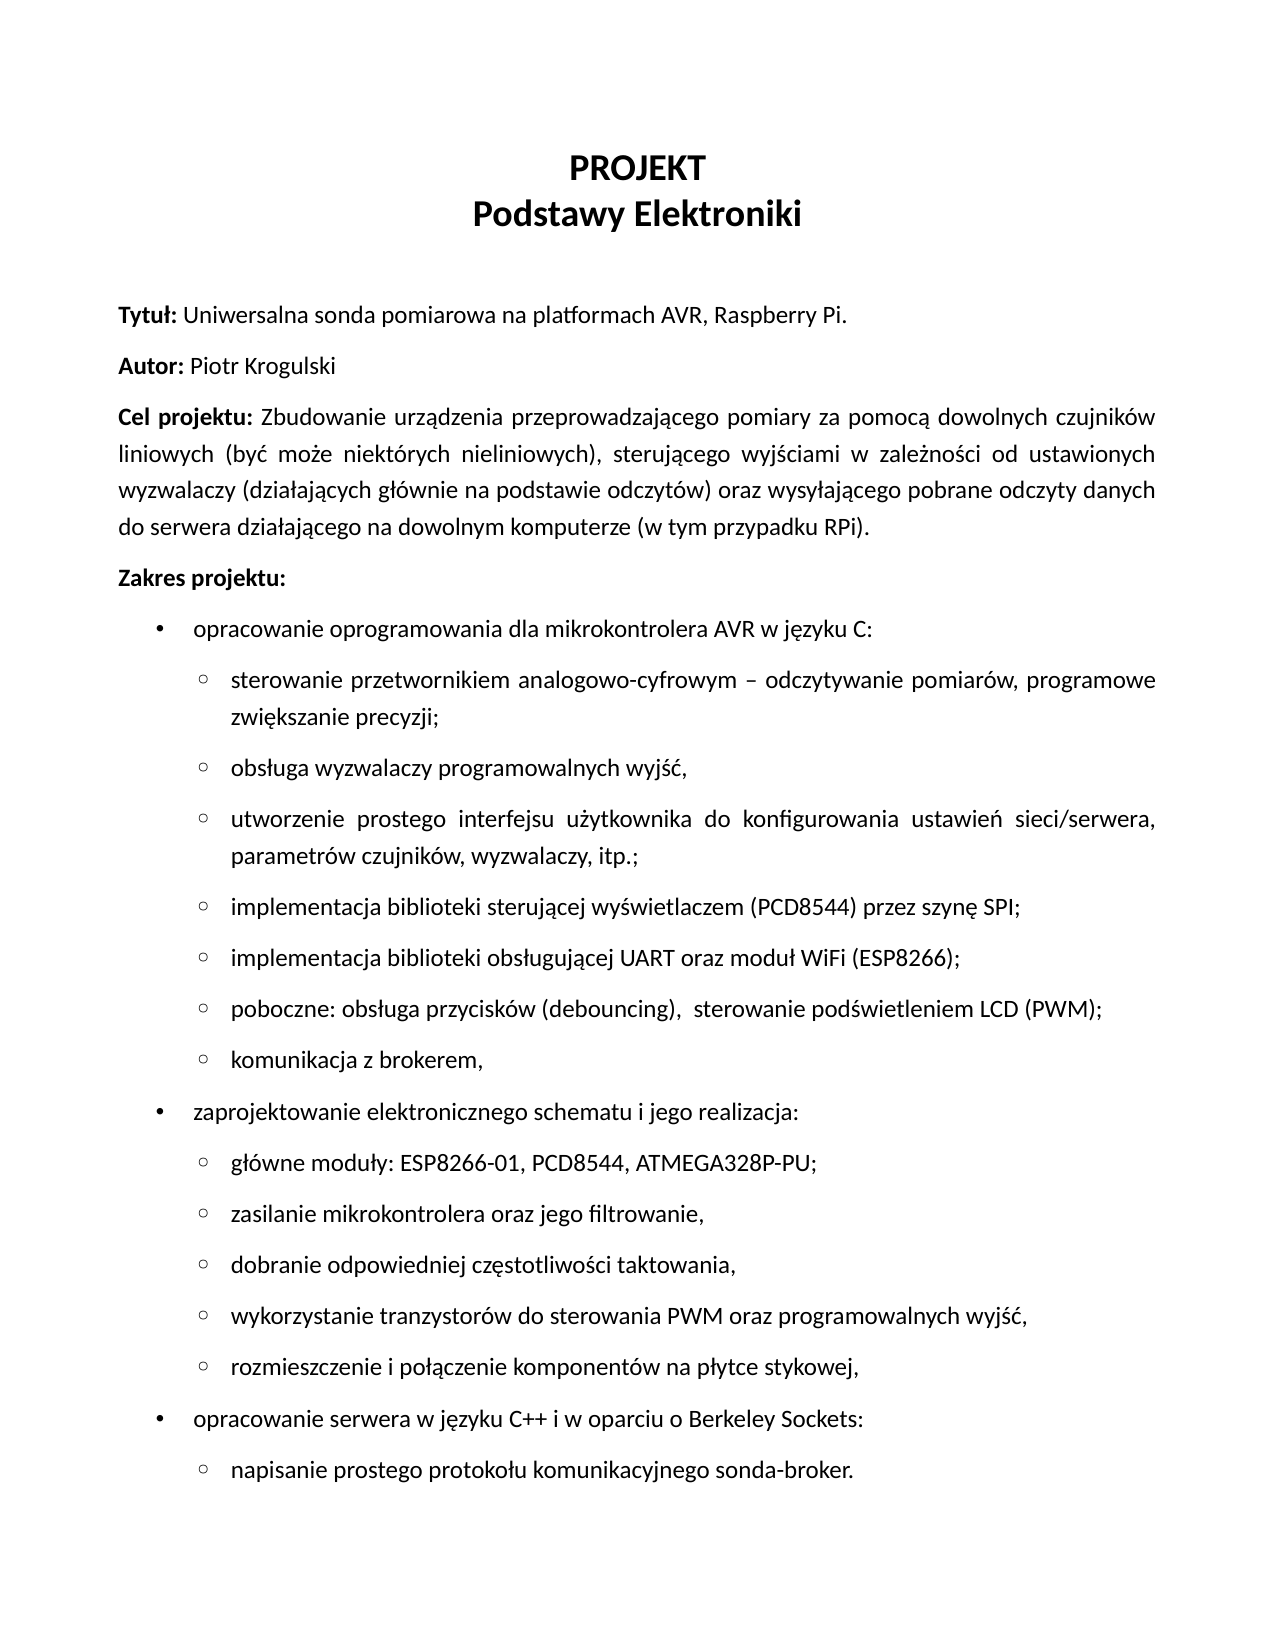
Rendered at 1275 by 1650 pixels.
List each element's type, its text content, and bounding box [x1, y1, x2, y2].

text Tytuł: Uniwersalna sonda pomiarowa na platformach AVR, Raspberry Pi. [118, 299, 1157, 330]
text Zakres projektu: [118, 562, 1157, 593]
list komunikacja z brokerem, [193, 1045, 1157, 1075]
list rozmieszczenie i połączenie komponentów na płytce stykowej, [193, 1352, 1157, 1382]
list obsługa wyzwalaczy programowalnych wyjść, [193, 752, 1157, 783]
list główne moduły: ESP8266-01, PCD8544, ATMEGA328P-PU; [193, 1147, 1157, 1177]
list napisanie prostego protokołu komunikacyjnego sonda-broker. [193, 1454, 1157, 1484]
list zasilanie mikrokontrolera oraz jego filtrowanie, [193, 1198, 1157, 1229]
list wykorzystanie tranzystorów do sterowania PWM oraz programowalnych wyjść, [193, 1300, 1157, 1331]
list sterowanie przetwornikiem analogowo-cyfrowym – odczytywanie pomiarów, programowe zwiększanie precyzji; [193, 665, 1157, 732]
list opracowanie oprogramowania dla mikrokontrolera AVR w języku C: [156, 613, 1157, 644]
list utworzenie prostego interfejsu użytkownika do konfigurowania ustawień sieci/serwera, parametrów czujników, wyzwalaczy, itp.; [193, 803, 1157, 871]
list implementacja biblioteki obsługującej UART oraz moduł WiFi (ESP8266); [193, 942, 1157, 973]
list dobranie odpowiedniej częstotliwości taktowania, [193, 1249, 1157, 1280]
list zaprojektowanie elektronicznego schematu i jego realizacja: [156, 1096, 1157, 1126]
text Autor: Piotr Krogulski [118, 350, 1157, 381]
subtitle PROJEKT Podstawy Elektroniki [118, 143, 1157, 236]
list implementacja biblioteki sterującej wyświetlaczem (PCD8544) przez szynę SPI; [193, 891, 1157, 922]
list opracowanie serwera w języku C++ i w oparciu o Berkeley Sockets: [156, 1403, 1157, 1433]
list poboczne: obsługa przycisków (debouncing), sterowanie podświetleniem LCD (PWM); [193, 993, 1157, 1024]
text Cel projektu: Zbudowanie urządzenia przeprowadzającego pomiary za pomocą dowolnych czujników liniowych (być może niektórych nieliniowych), sterującego wyjściami w zależności od ustawionych wyzwalaczy (działających głównie na podstawie odczytów) oraz wysyłającego pobrane odczyty danych do serwera działającego na dowolnym komputerze (w tym przypadku RPi). [118, 402, 1157, 542]
